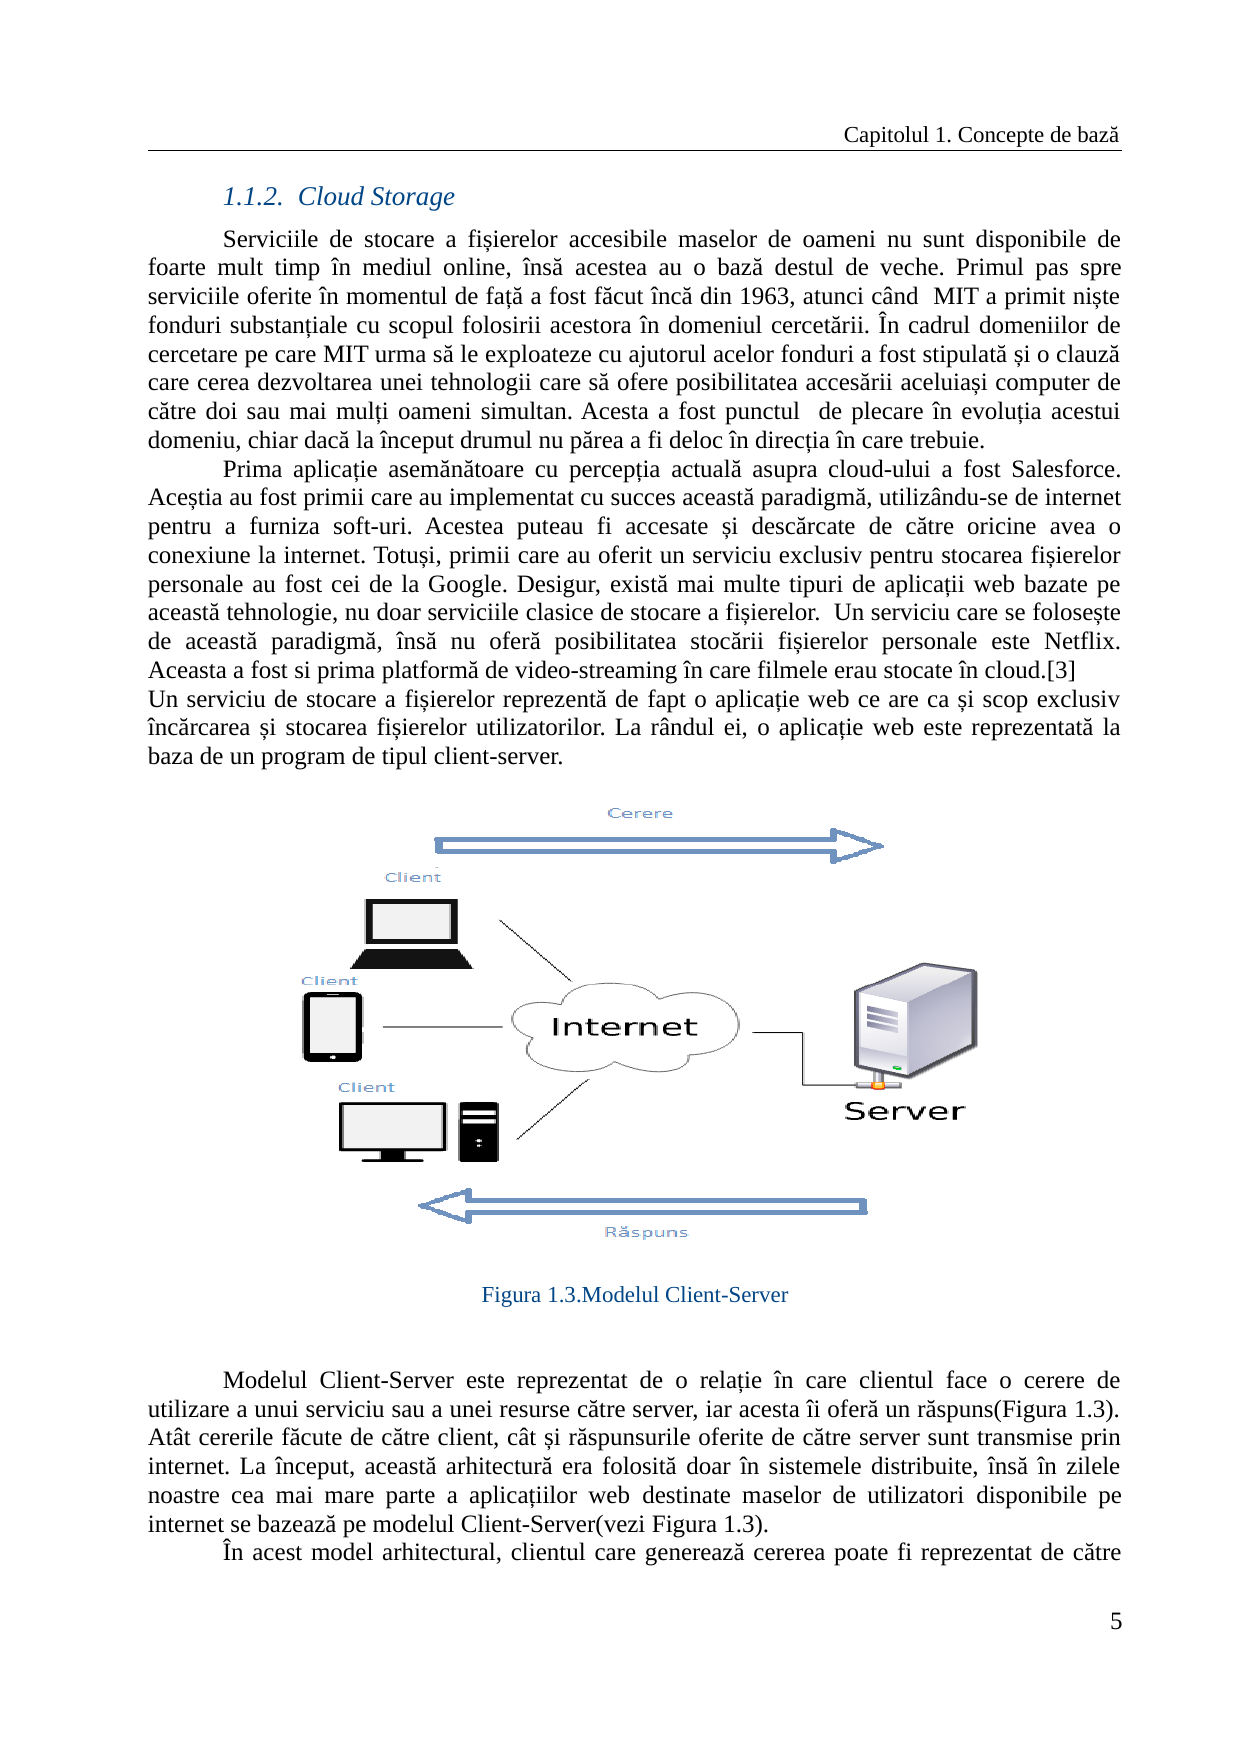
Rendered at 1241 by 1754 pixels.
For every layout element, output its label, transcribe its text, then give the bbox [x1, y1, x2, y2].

text Modelul Client-Server este reprezentat de o relație în care clientul face o cerere de utilizare a unui serviciu sau a unei resurse către server, iar acesta îi oferă un răspuns(Figura 1.3). Atât cererile făcute de către client, cât și răspunsurile oferite de către server sunt transmise prin internet. La început, această arhitectură era folosită doar în sistemele distribuite, însă în zilele noastre cea mai mare parte a aplicațiilor web destinate maselor de utilizatori disponibile pe internet se bazează pe modelul Client-Server(vezi Figura 1.3). [148, 1365, 1122, 1537]
text Un serviciu de stocare a fișierelor reprezentă de fapt o aplicație web ce are ca și scop exclusiv încărcarea și stocarea fișierelor utilizatorilor. La rândul ei, o aplicație web este reprezentată la baza de un program de tipul client-server. [148, 684, 1122, 770]
text Prima aplicație asemănătoare cu percepția actuală asupra cloud-ului a fost Salesforce. Aceștia au fost primii care au implementat cu succes această paradigmă, utilizându-se de internet pentru a furniza soft-uri. Acestea puteau fi accesate și descărcate de către oricine avea o conexiune la internet. Totuși, primii care au oferit un serviciu exclusiv pentru stocarea fișierelor personale au fost cei de la Google. Desigur, există mai multe tipuri de aplicații web bazate pe această tehnologie, nu doar serviciile clasice de stocare a fișierelor. Un serviciu care se folosește de această paradigmă, însă nu oferă posibilitatea stocării fișierelor personale este Netflix. Aceasta a fost si prima platformă de video-streaming în care filmele erau stocate în cloud.[3] [148, 454, 1122, 684]
picture [233, 790, 1036, 1277]
text Figura 1.3.Modelul Client-Server [234, 1277, 1036, 1307]
text În acest model arhitectural, clientul care generează cererea poate fi reprezentat de către [148, 1537, 1122, 1566]
text Serviciile de stocare a fișierelor accesibile maselor de oameni nu sunt disponibile de foarte mult timp în mediul online, însă acestea au o bază destul de veche. Primul pas spre serviciile oferite în momentul de față a fost făcut încă din 1963, atunci când MIT a primit niște fonduri substanțiale cu scopul folosirii acestora în domeniul cercetării. În cadrul domeniilor de cercetare pe care MIT urma să le exploateze cu ajutorul acelor fonduri a fost stipulată și o clauză care cerea dezvoltarea unei tehnologii care să ofere posibilitatea accesării aceluiași computer de către doi sau mai mulți oameni simultan. Acesta a fost punctul de plecare în evoluția acestui domeniu, chiar dacă la început drumul nu părea a fi deloc în direcția în care trebuie. [148, 224, 1122, 454]
subtitle Cloud Storage [223, 180, 1122, 211]
